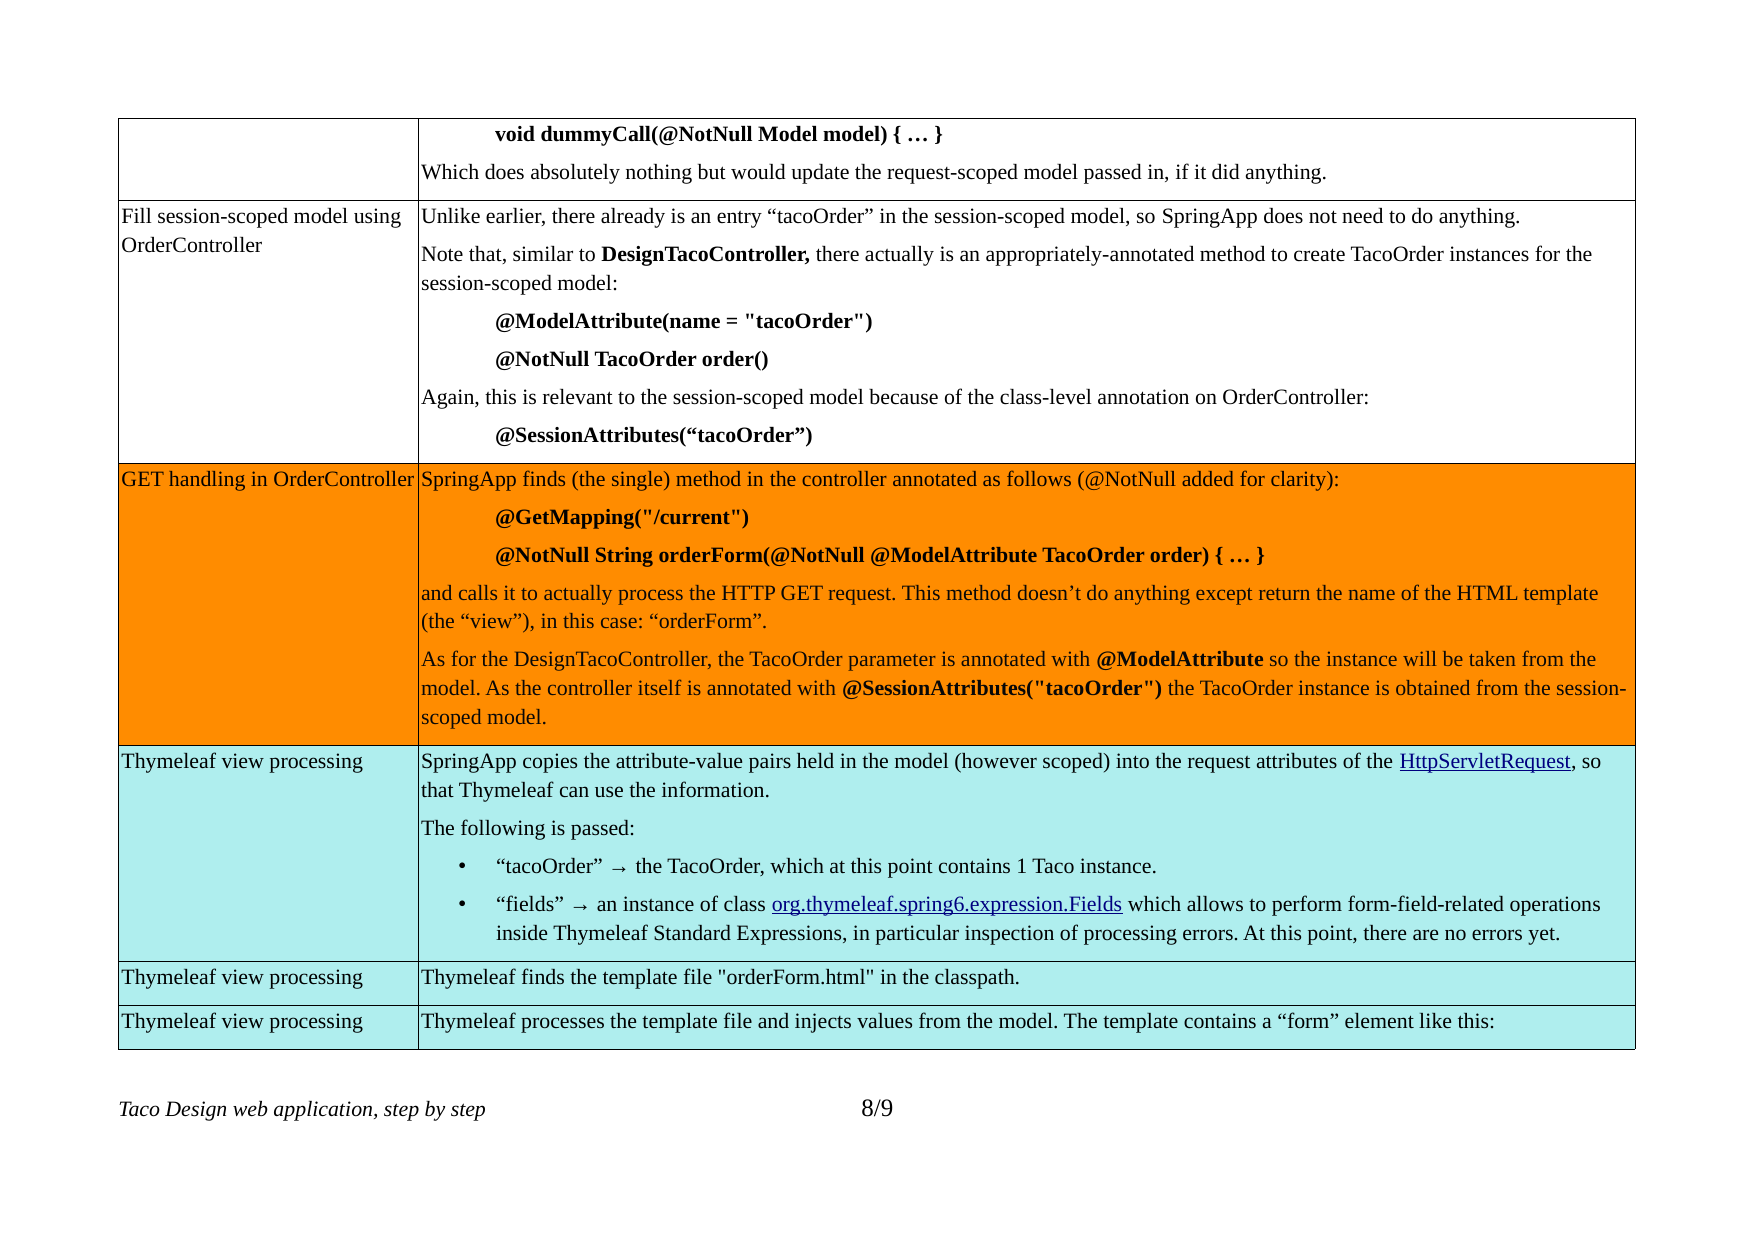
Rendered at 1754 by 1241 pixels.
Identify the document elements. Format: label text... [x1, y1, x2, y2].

table_cell Thymeleaf view processing [119, 1006, 418, 1049]
table_cell Thymeleaf finds the template file "orderForm.html" in the classpath. [419, 962, 1635, 1005]
table_cell Fill session-scoped model using OrderController [119, 201, 418, 463]
table_cell [119, 119, 418, 200]
table_cell SpringApp copies the attribute-value pairs held in the model (however scoped) into the request attributes of the HttpServletRequest, so that Thymeleaf can use the information. The following is passed: “tacoOrder” → the TacoOrder, which at this point contains 1 Taco instance. “fields” → an instance of class org.thymeleaf.spring6.expression.Fields which allows to perform form-field-related operations inside Thymeleaf Standard Expressions, in particular inspection of processing errors. At this point, there are no errors yet. [419, 746, 1635, 961]
table_cell void dummyCall(@NotNull Model model) { … } Which does absolutely nothing but would update the request-scoped model passed in, if it did anything. [419, 119, 1635, 200]
table_cell Thymeleaf view processing [119, 746, 418, 961]
table_cell Unlike earlier, there already is an entry “tacoOrder” in the session-scoped model, so SpringApp does not need to do anything. Note that, similar to DesignTacoController, there actually is an appropriately-annotated method to create TacoOrder instances for the session-scoped model: @ModelAttribute(name = "tacoOrder") @NotNull TacoOrder order() Again, this is relevant to the session-scoped model because of the class-level annotation on OrderController: @SessionAttributes(“tacoOrder”) [419, 201, 1635, 463]
table_cell Thymeleaf processes the template file and injects values from the model. The template contains a “form” element like this: [419, 1006, 1635, 1049]
table_cell GET handling in OrderController [119, 464, 418, 745]
table_cell SpringApp finds (the single) method in the controller annotated as follows (@NotNull added for clarity): @GetMapping("/current") @NotNull String orderForm(@NotNull @ModelAttribute TacoOrder order) { … } and calls it to actually process the HTTP GET request. This method doesn’t do anything except return the name of the HTML template (the “view”), in this case: “orderForm”. As for the DesignTacoController, the TacoOrder parameter is annotated with @ModelAttribute so the instance will be taken from the model. As the controller itself is annotated with @SessionAttributes("tacoOrder") the TacoOrder instance is obtained from the session-scoped model. [419, 464, 1635, 745]
table_cell Thymeleaf view processing [119, 962, 418, 1005]
